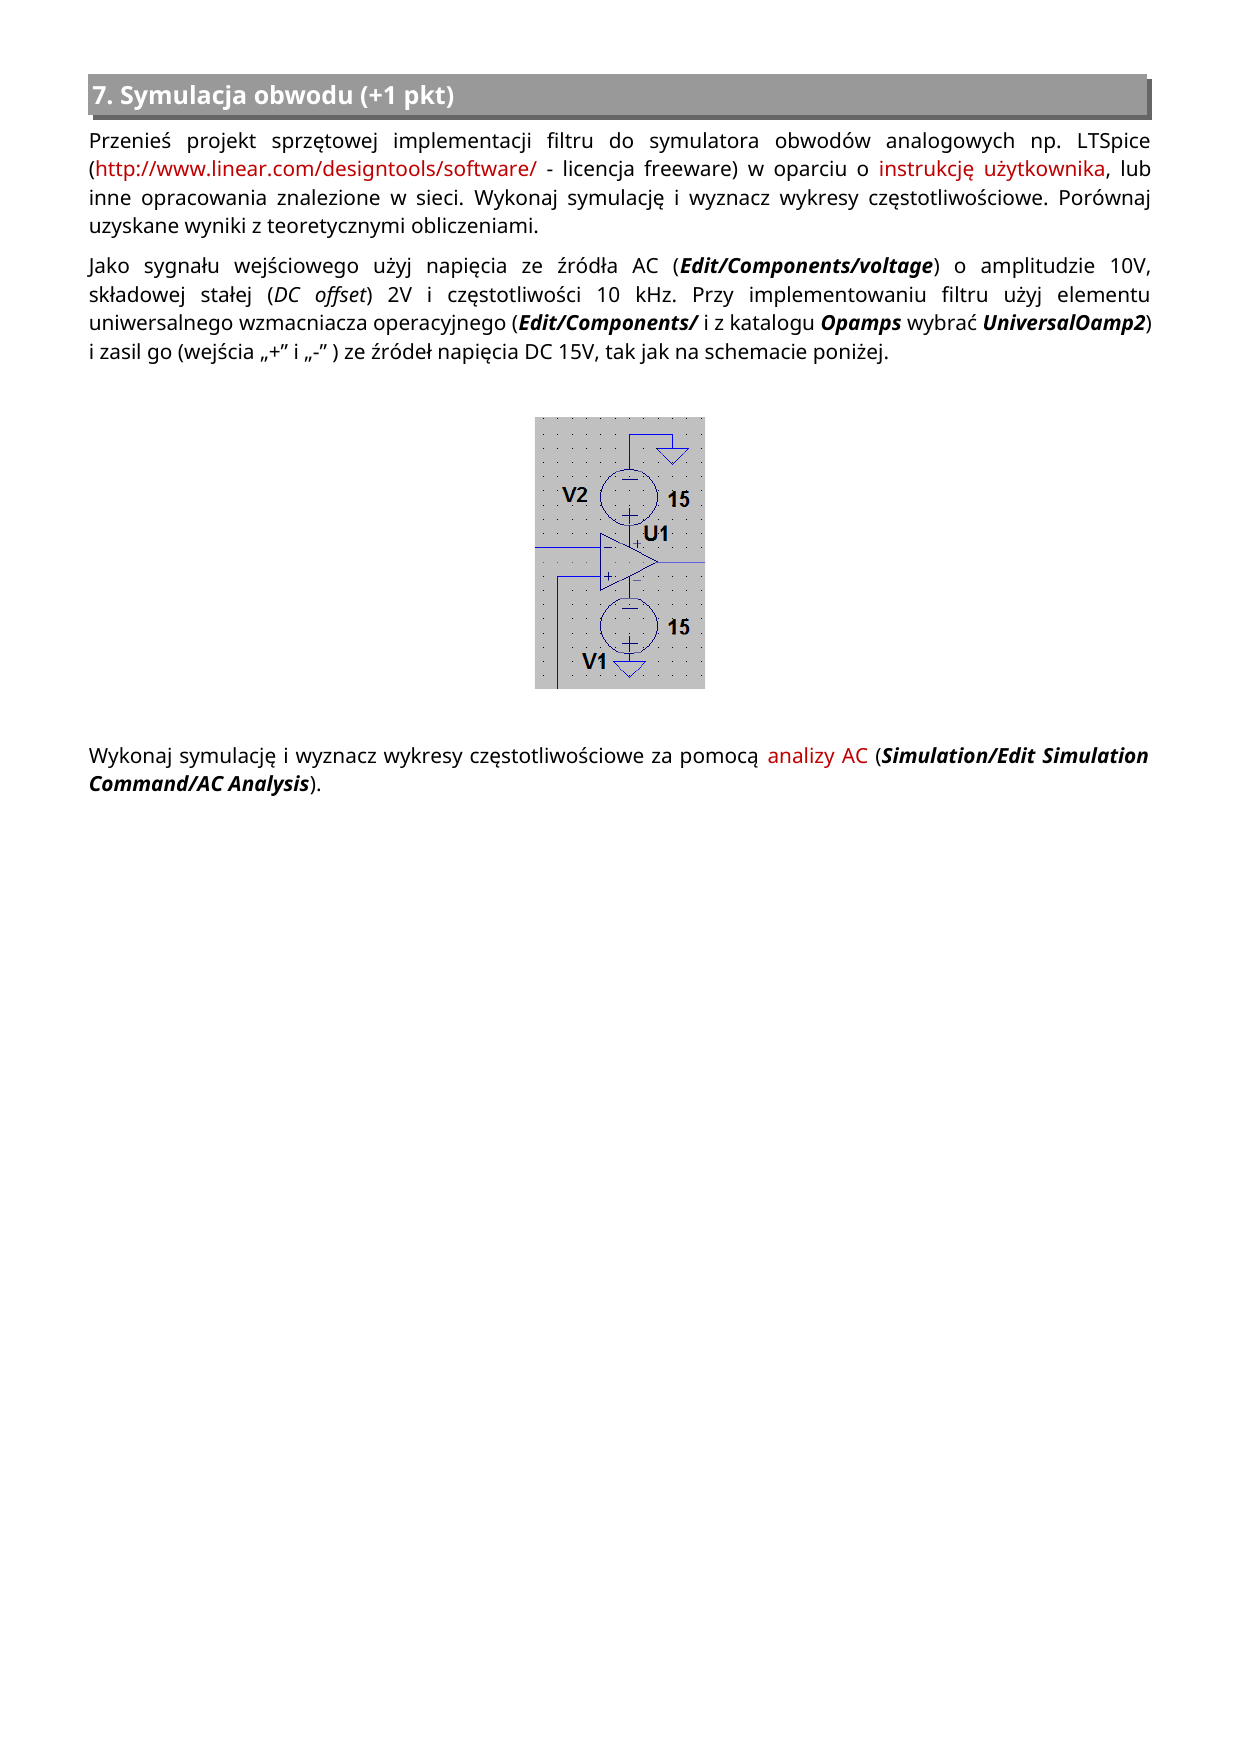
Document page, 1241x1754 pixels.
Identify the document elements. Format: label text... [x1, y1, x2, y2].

subtitle 7. Symulacja obwodu (+1 pkt) [90, 75, 1146, 114]
picture [534, 417, 706, 689]
text Jako sygnału wejściowego użyj napięcia ze źródła AC (Edit/Components/voltage) o amplitudzie 10V, składowej stałej (DC offset) 2V i częstotliwości 10 kHz. Przy implementowaniu filtru użyj elementu uniwersalnego wzmacniacza operacyjnego (Edit/Components/ i z katalogu Opamps wybrać UniversalOamp2) i zasil go (wejścia „+” i „-” ) ze źródeł napięcia DC 15V, tak jak na schemacie poniżej. [88, 251, 1152, 365]
text Przenieś projekt sprzętowej implementacji filtru do symulatora obwodów analogowych np. LTSpice (http://www.linear.com/designtools/software/ - licencja freeware) w oparciu o instrukcję użytkownika, lub inne opracowania znalezione w sieci. Wykonaj symulację i wyznacz wykresy częstotliwościowe. Porównaj uzyskane wyniki z teoretycznymi obliczeniami. [88, 126, 1152, 240]
text Wykonaj symulację i wyznacz wykresy częstotliwościowe za pomocą analizy AC (Simulation/Edit Simulation Command/AC Analysis). [88, 741, 1152, 798]
